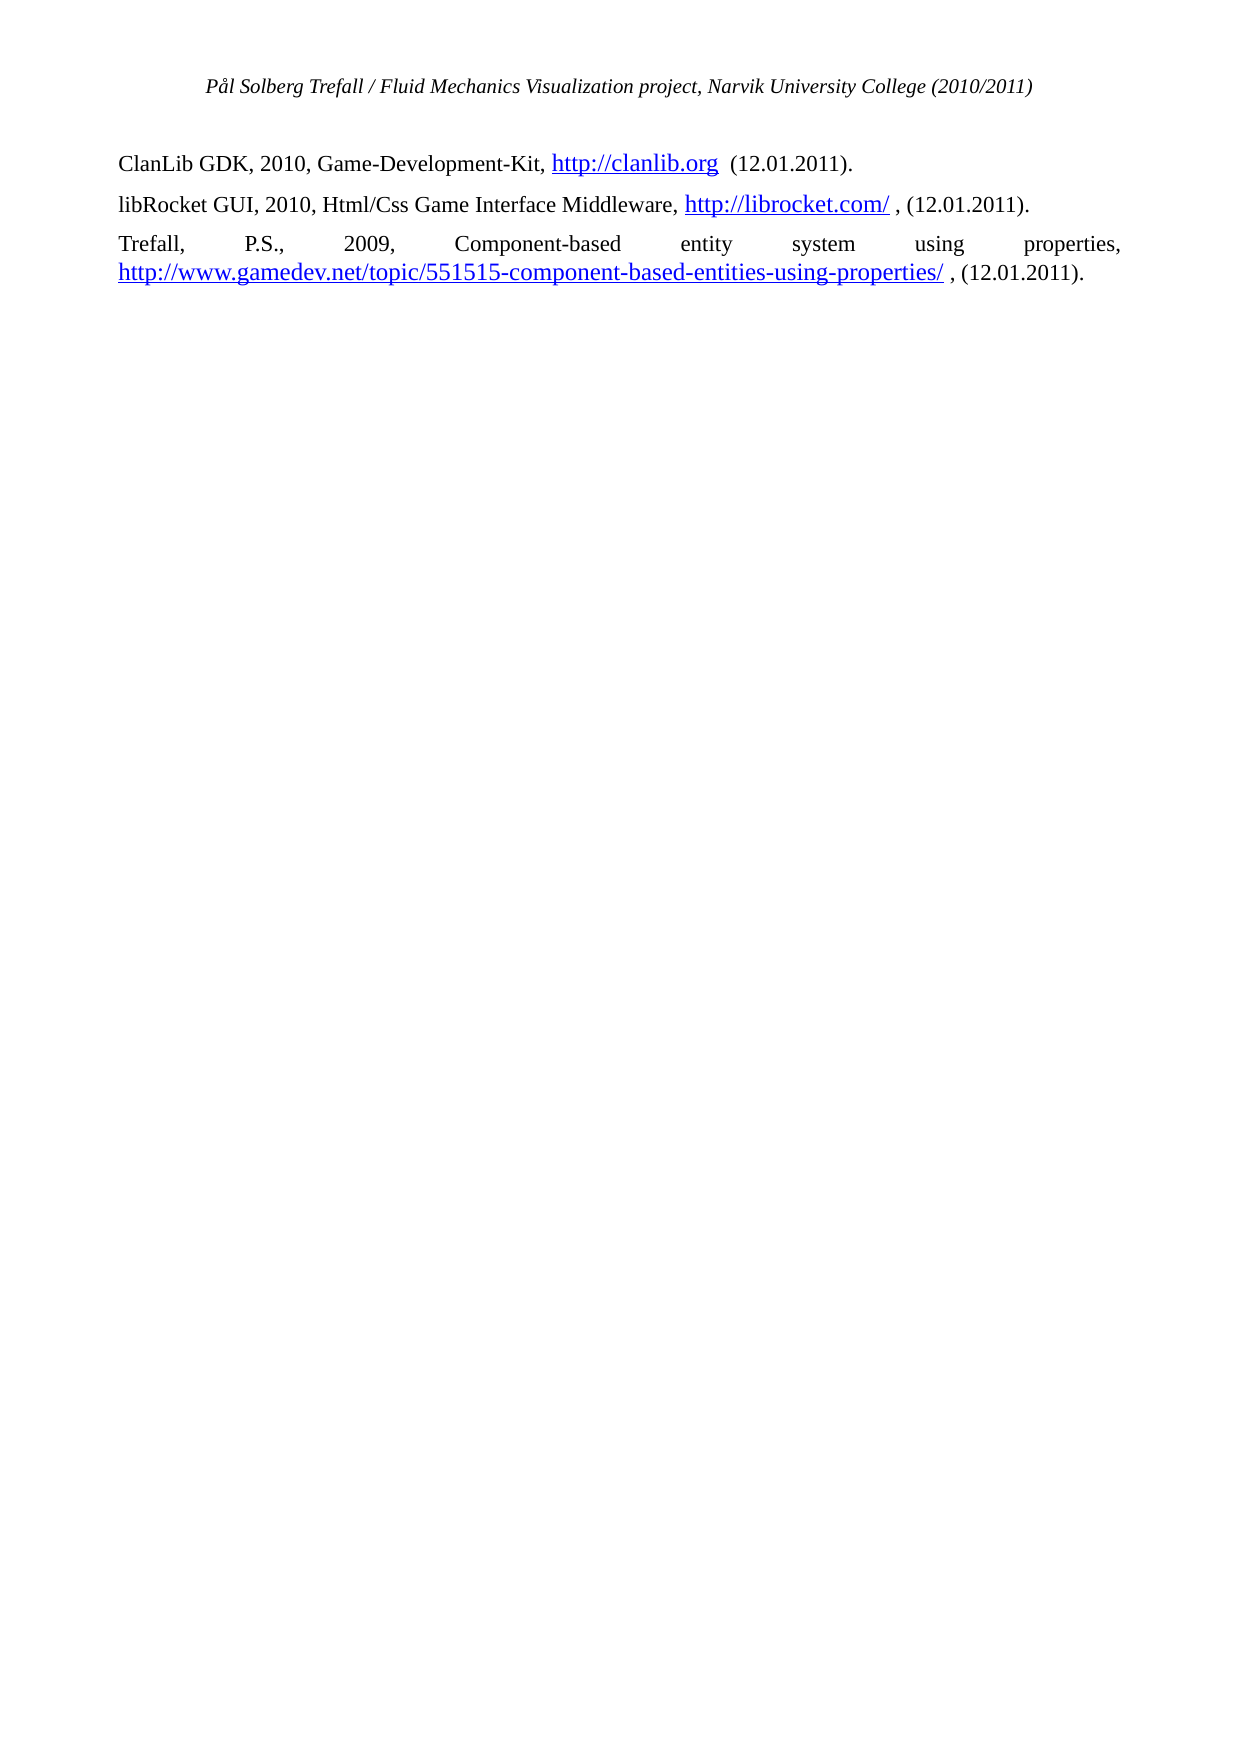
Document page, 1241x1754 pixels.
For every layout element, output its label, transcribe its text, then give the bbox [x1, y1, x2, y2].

text ClanLib GDK, 2010, Game-Development-Kit, http://clanlib.org (12.01.2011). [118, 148, 1122, 176]
text Trefall, P.S., 2009, Component-based entity system using properties, http://www.gamedev.net/topic/551515-component-based-entities-using-properties/ , (12.01.2011). [118, 230, 1122, 285]
text libRocket GUI, 2010, Html/Css Game Interface Middleware, http://librocket.com/ , (12.01.2011). [118, 189, 1122, 218]
